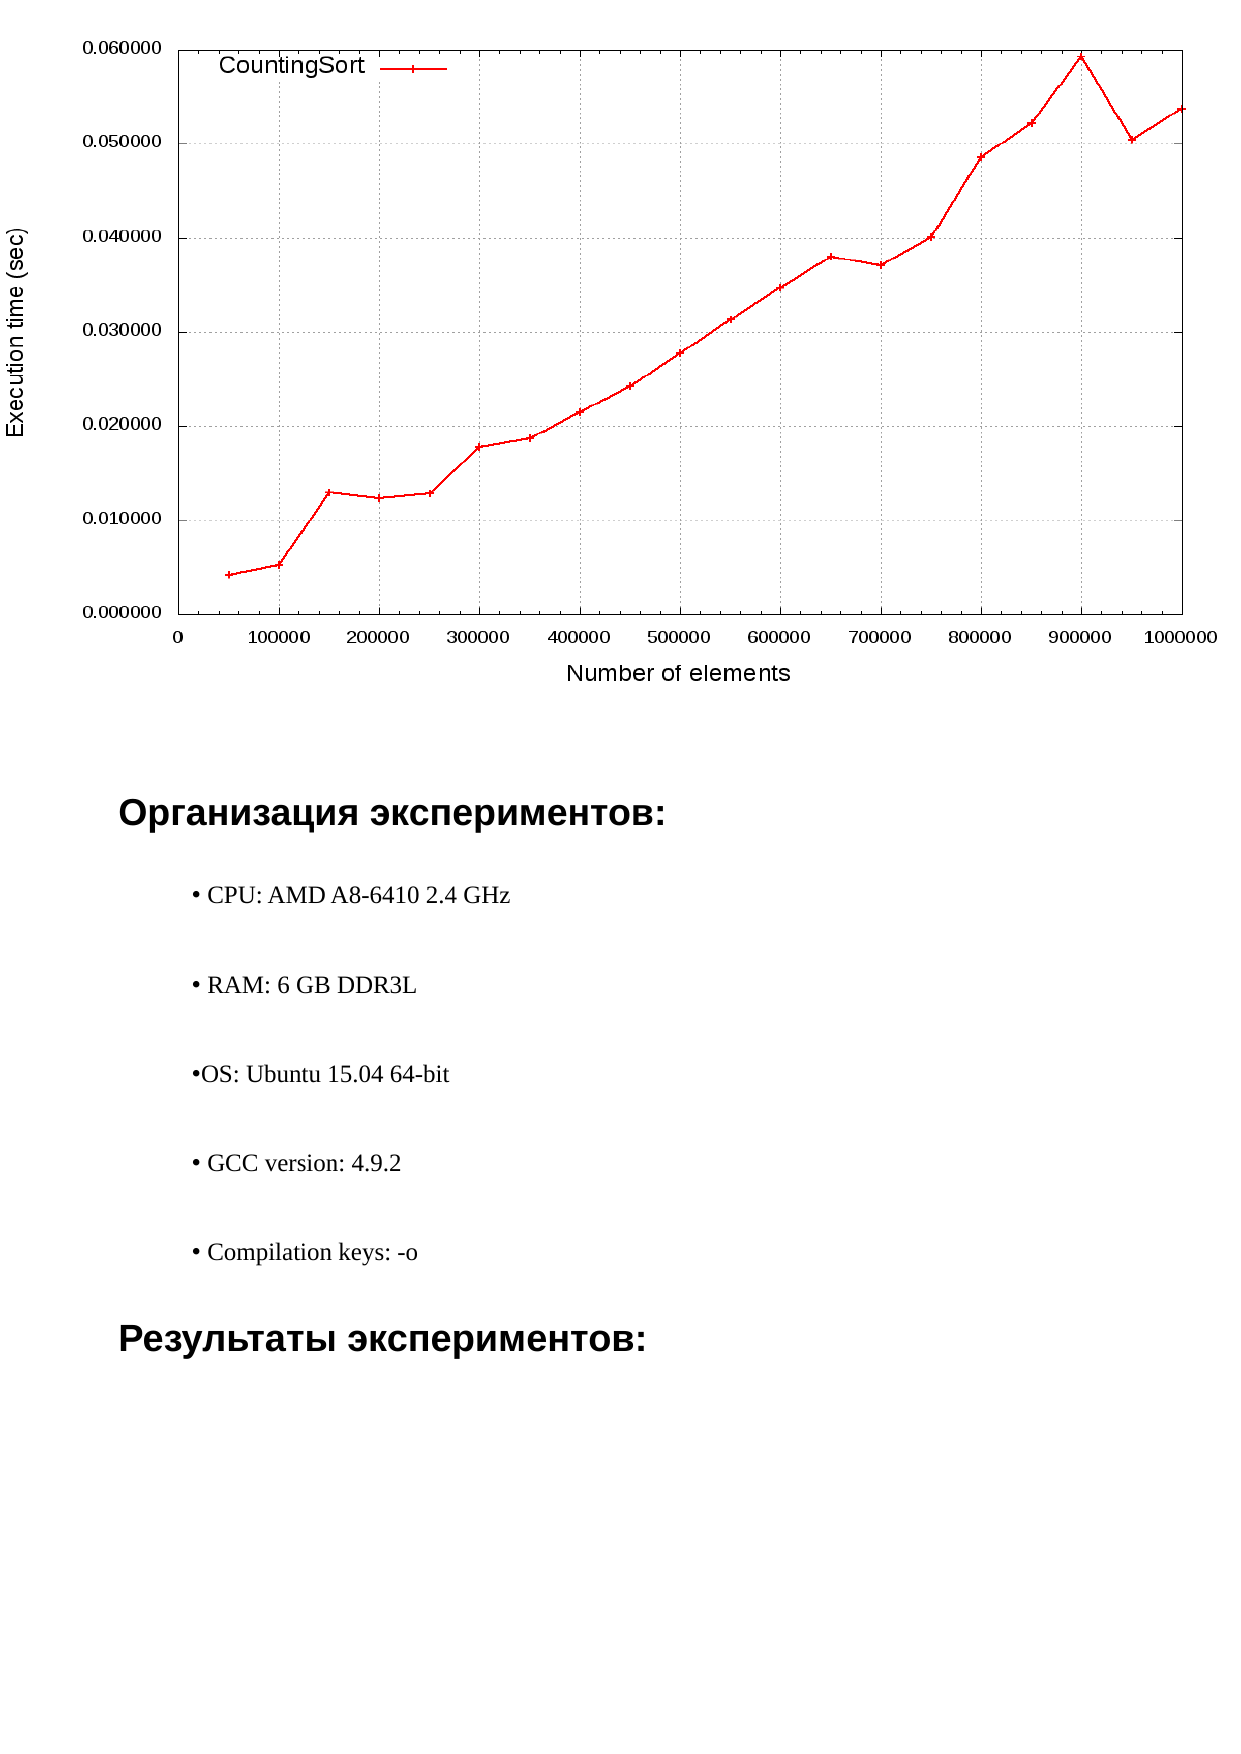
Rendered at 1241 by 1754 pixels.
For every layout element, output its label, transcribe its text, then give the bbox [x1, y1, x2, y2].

list GCC version: 4.9.2 [118, 1137, 1122, 1177]
list CPU: AMD A8-6410 2.4 GHz [118, 870, 1122, 909]
list Compilation keys: -o [118, 1227, 1122, 1266]
list OS: Ubuntu 15.04 64-bit [118, 1048, 1122, 1087]
list RAM: 6 GB DDR3L [118, 959, 1122, 998]
subtitle Организация экспериментов: [118, 790, 1122, 833]
picture [0, 0, 1241, 695]
subtitle Результаты экспериментов: [118, 1316, 1122, 1359]
